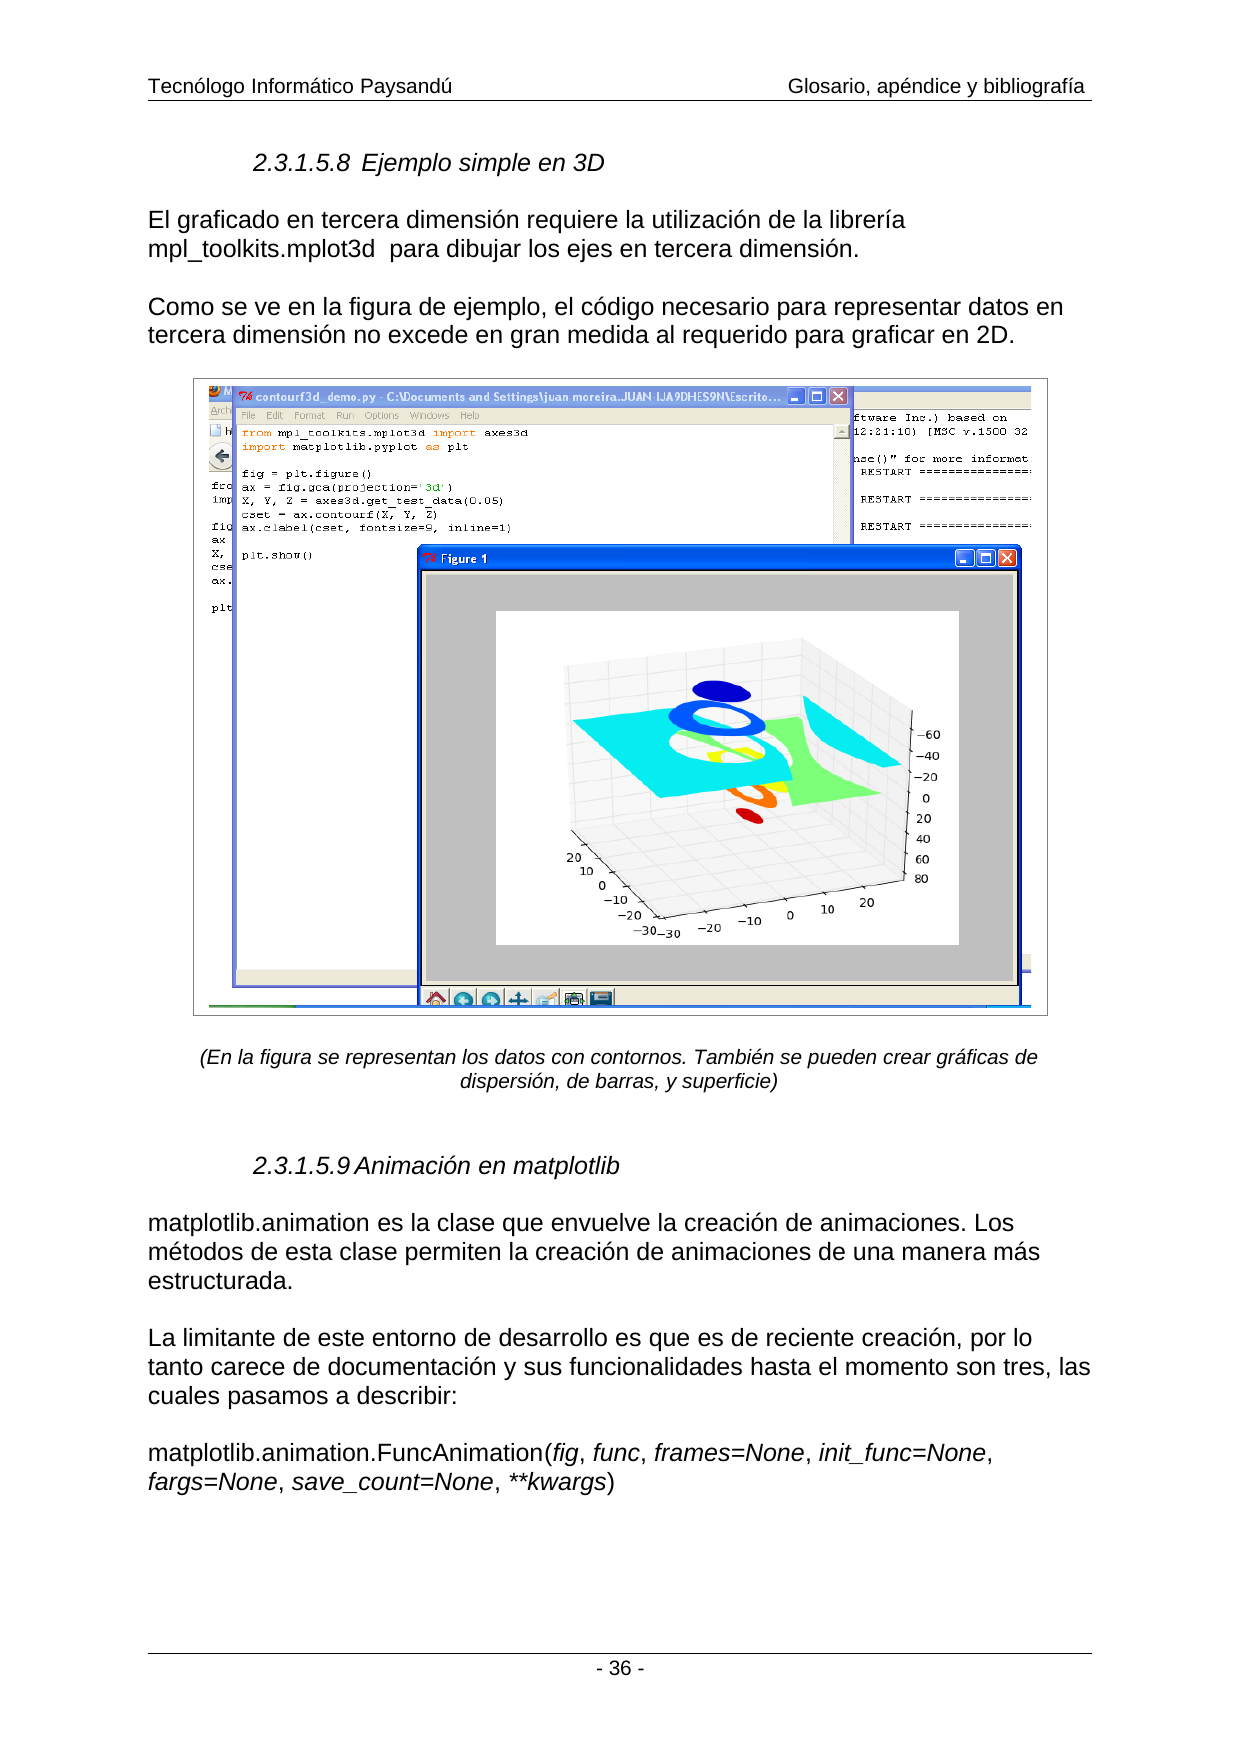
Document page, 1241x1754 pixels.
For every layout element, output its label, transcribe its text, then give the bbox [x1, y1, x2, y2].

text (En la figura se representan los datos con contornos. También se pueden crear gráficas de dispersión, de barras, y superficie) [148, 1045, 1092, 1093]
picture [209, 386, 1032, 1008]
subtitle Ejemplo simple en 3D [253, 148, 1092, 176]
text El graficado en tercera dimensión requiere la utilización de la librería mpl_toolkits.mplot3d para dibujar los ejes en tercera dimensión. [148, 205, 1092, 263]
text matplotlib.animation es la clase que envuelve la creación de animaciones. Los métodos de esta clase permiten la creación de animaciones de una manera más estructurada. [148, 1208, 1092, 1294]
text matplotlib.animation.FuncAnimation(fig, func, frames=None, init_func=None, fargs=None, save_count=None, **kwargs) [148, 1438, 1092, 1496]
text La limitante de este entorno de desarrollo es que es de reciente creación, por lo tanto carece de documentación y sus funcionalidades hasta el momento son tres, las cuales pasamos a describir: [148, 1323, 1092, 1409]
text Como se ve en la figura de ejemplo, el código necesario para representar datos en tercera dimensión no excede en gran medida al requerido para graficar en 2D. [148, 291, 1092, 349]
subtitle Animación en matplotlib [253, 1151, 1092, 1179]
